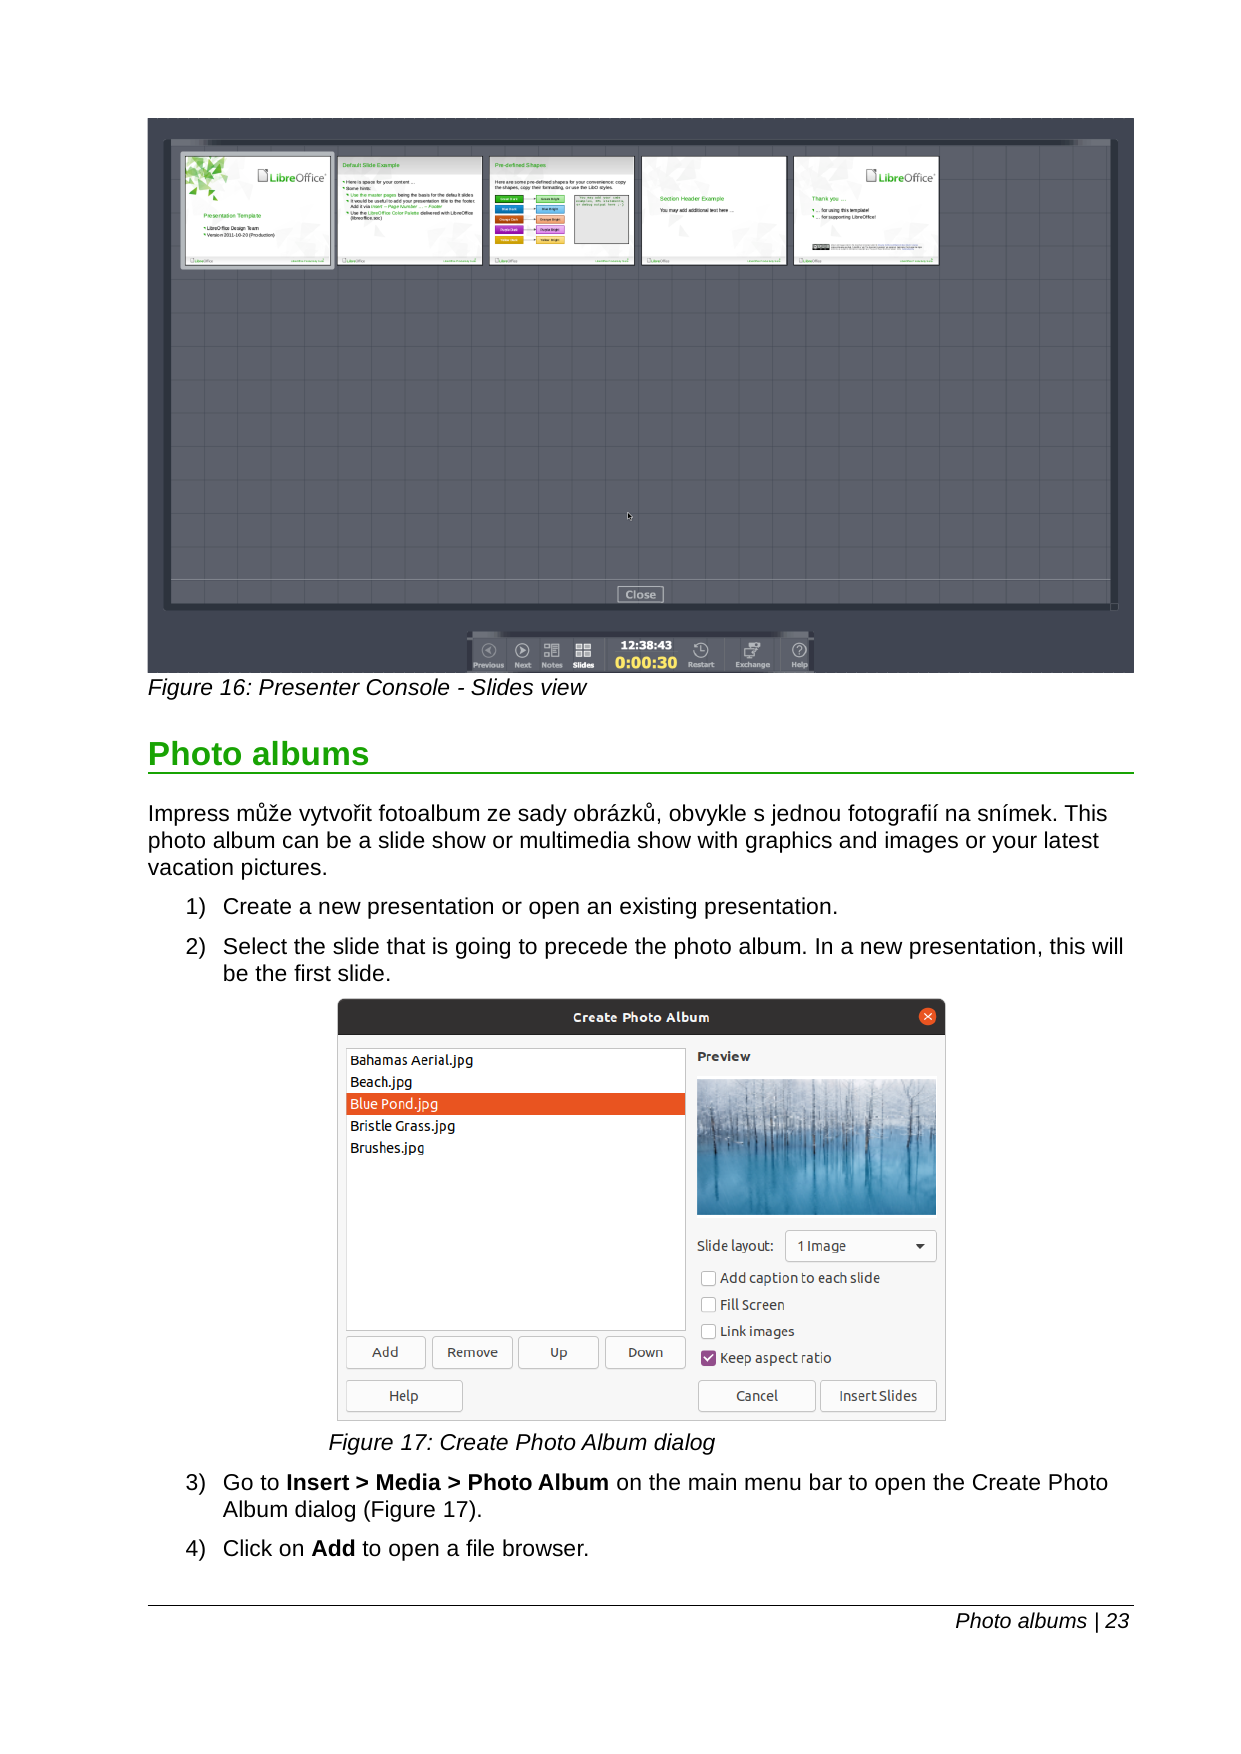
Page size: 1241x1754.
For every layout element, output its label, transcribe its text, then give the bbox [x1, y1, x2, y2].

picture [328, 998, 954, 1429]
list Create a new presentation or open an existing presentation. [206, 893, 1134, 920]
list Select the slide that is going to precede the photo album. In a new presentation, this will be the first slide. [206, 932, 1134, 986]
list Go to Insert > Media > Photo Album on the main menu bar to open the Create Photo Album dialog (Figure 17). [206, 1468, 1134, 1522]
text Figure 16: Presenter Console - Slides view [148, 673, 1134, 700]
list Click on Add to open a file browser. [206, 1535, 1134, 1562]
subtitle Photo albums [148, 733, 1134, 772]
text Figure 17: Create Photo Album dialog [328, 1429, 953, 1456]
picture [147, 118, 1134, 673]
text Impress může vytvořit fotoalbum ze sady obrázků, obvykle s jednou fotografií na snímek. This photo album can be a slide show or multimedia show with graphics and images or your latest vacation pictures. [148, 799, 1134, 880]
